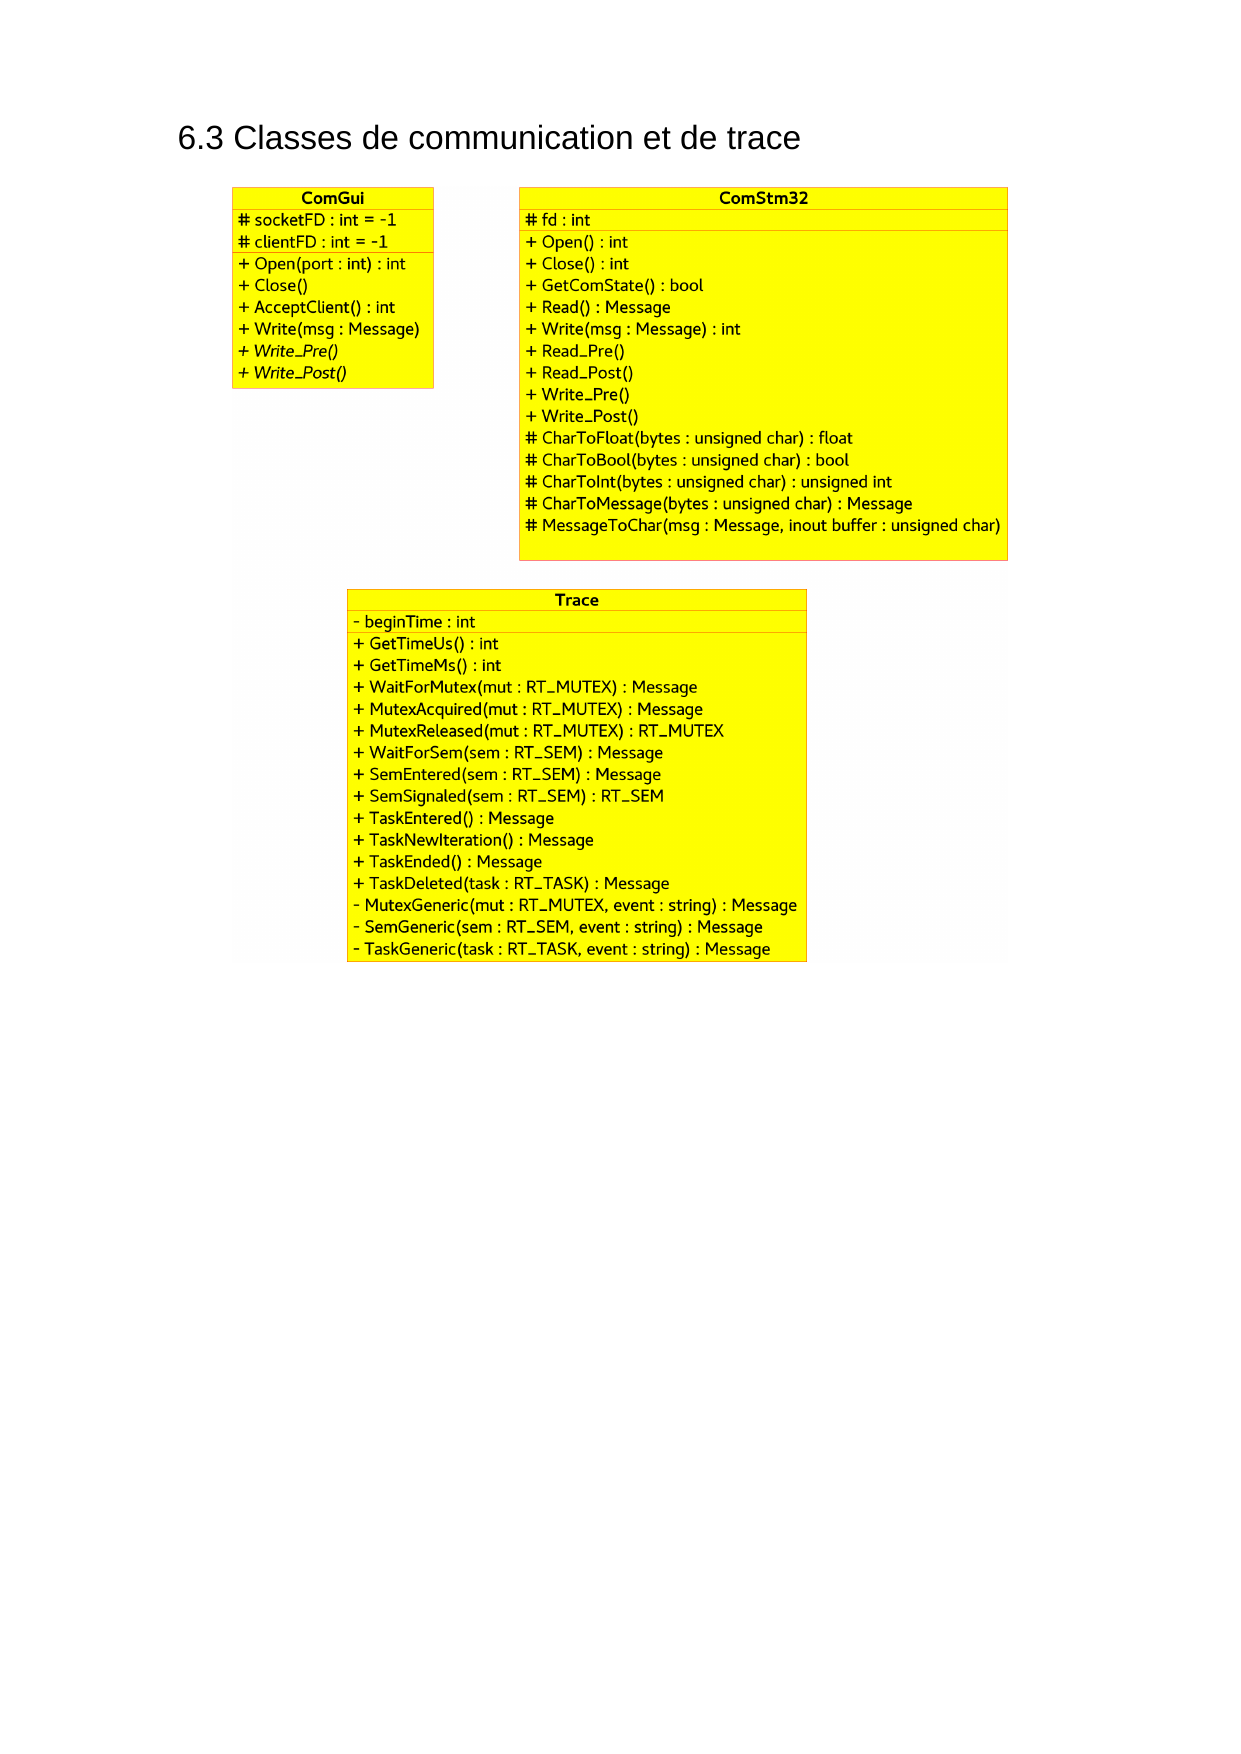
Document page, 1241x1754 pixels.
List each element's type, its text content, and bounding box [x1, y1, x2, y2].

subtitle Classes de communication et de trace [177, 118, 1122, 157]
picture [232, 186, 1009, 963]
